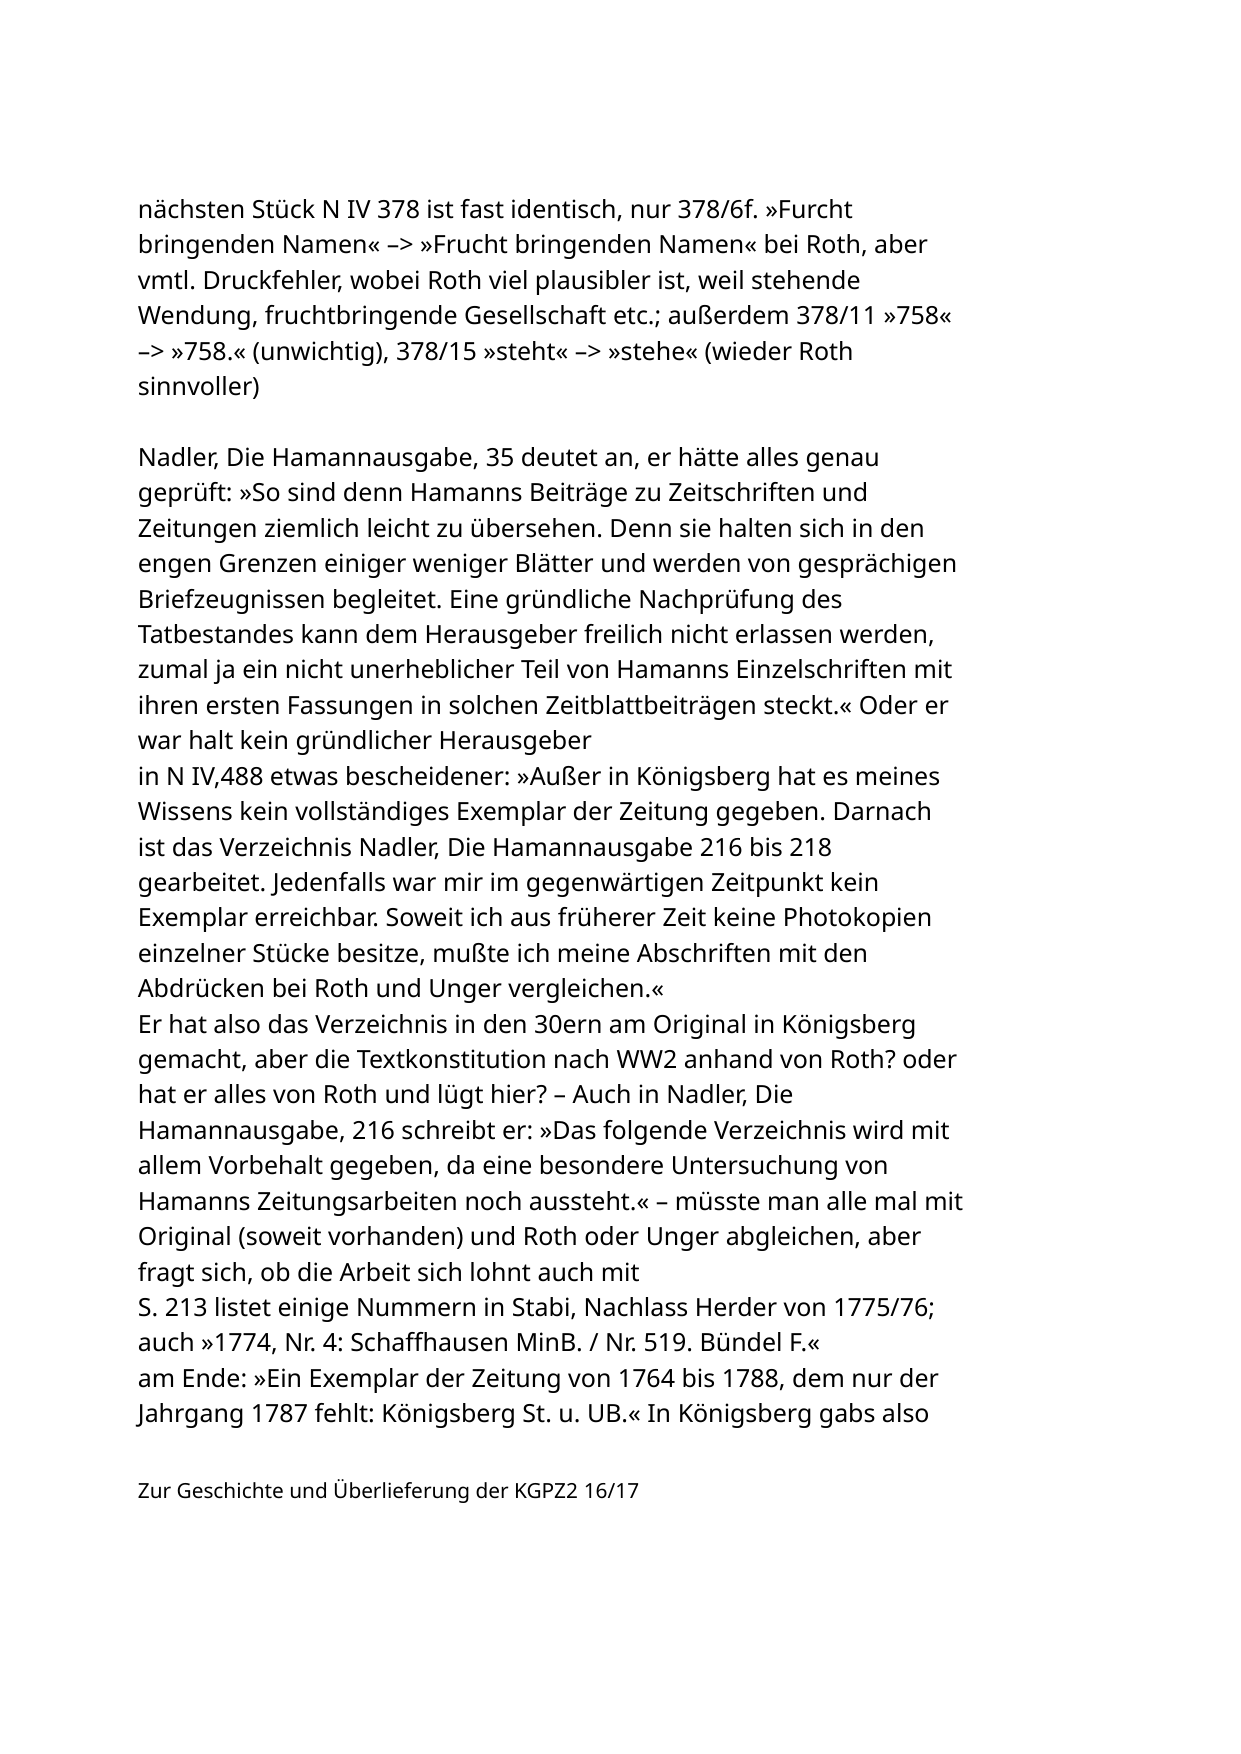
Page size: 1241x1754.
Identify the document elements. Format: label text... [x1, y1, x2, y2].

text Er hat also das Verzeichnis in den 30ern am Original in Königsberg gemacht, aber die Textkonstitution nach WW2 anhand von Roth? oder hat er alles von Roth und lügt hier? – Auch in Nadler, Die Hamannausgabe, 216 schreibt er: »Das folgende Verzeichnis wird mit allem Vorbehalt gegeben, da eine besondere Untersuchung von Hamanns Zeitungsarbeiten noch aussteht.« – müsste man alle mal mit Original (soweit vorhanden) und Roth oder Unger abgleichen, aber fragt sich, ob die Arbeit sich lohnt auch mit [138, 1005, 964, 1288]
text nächsten Stück N IV 378 ist fast identisch, nur 378/6f. »Furcht bringenden Namen« –> »Frucht bringenden Namen« bei Roth, aber vmtl. Druckfehler, wobei Roth viel plausibler ist, weil stehende Wendung, fruchtbringende Gesellschaft etc.; außerdem 378/11 »758« –> »758.« (unwichtig), 378/15 »steht« –> »stehe« (wieder Roth sinnvoller) [138, 190, 964, 403]
text Nadler, Die Hamannausgabe, 35 deutet an, er hätte alles genau geprüft: »So sind denn Hamanns Beiträge zu Zeitschriften und Zeitungen ziemlich leicht zu übersehen. Denn sie halten sich in den engen Grenzen einiger weniger Blätter und werden von gesprächigen Briefzeugnissen begleitet. Eine gründliche Nachprüfung des Tatbestandes kann dem Herausgeber freilich nicht erlassen werden, zumal ja ein nicht unerheblicher Teil von Hamanns Einzelschriften mit ihren ersten Fassungen in solchen Zeitblattbeiträgen steckt.« Oder er war halt kein gründlicher Herausgeber [138, 438, 964, 757]
text in N IV,488 etwas bescheidener: »Außer in Königsberg hat es meines Wissens kein vollständiges Exemplar der Zeitung gegeben. Darnach ist das Verzeichnis Nadler, Die Hamannausgabe 216 bis 218 gearbeitet. Jedenfalls war mir im gegenwärtigen Zeitpunkt kein Exemplar erreichbar. Soweit ich aus früherer Zeit keine Photokopien einzelner Stücke besitze, mußte ich meine Abschriften mit den Abdrücken bei Roth und Unger vergleichen.« [138, 757, 964, 1005]
text am Ende: »Ein Exemplar der Zeitung von 1764 bis 1788, dem nur der Jahrgang 1787 fehlt: Königsberg St. u. UB.« In Königsberg gabs also [138, 1359, 964, 1430]
text S. 213 listet einige Nummern in Stabi, Nachlass Herder von 1775/76; auch »1774, Nr. 4: Schaffhausen MinB. / Nr. 519. Bündel F.« [138, 1288, 964, 1359]
